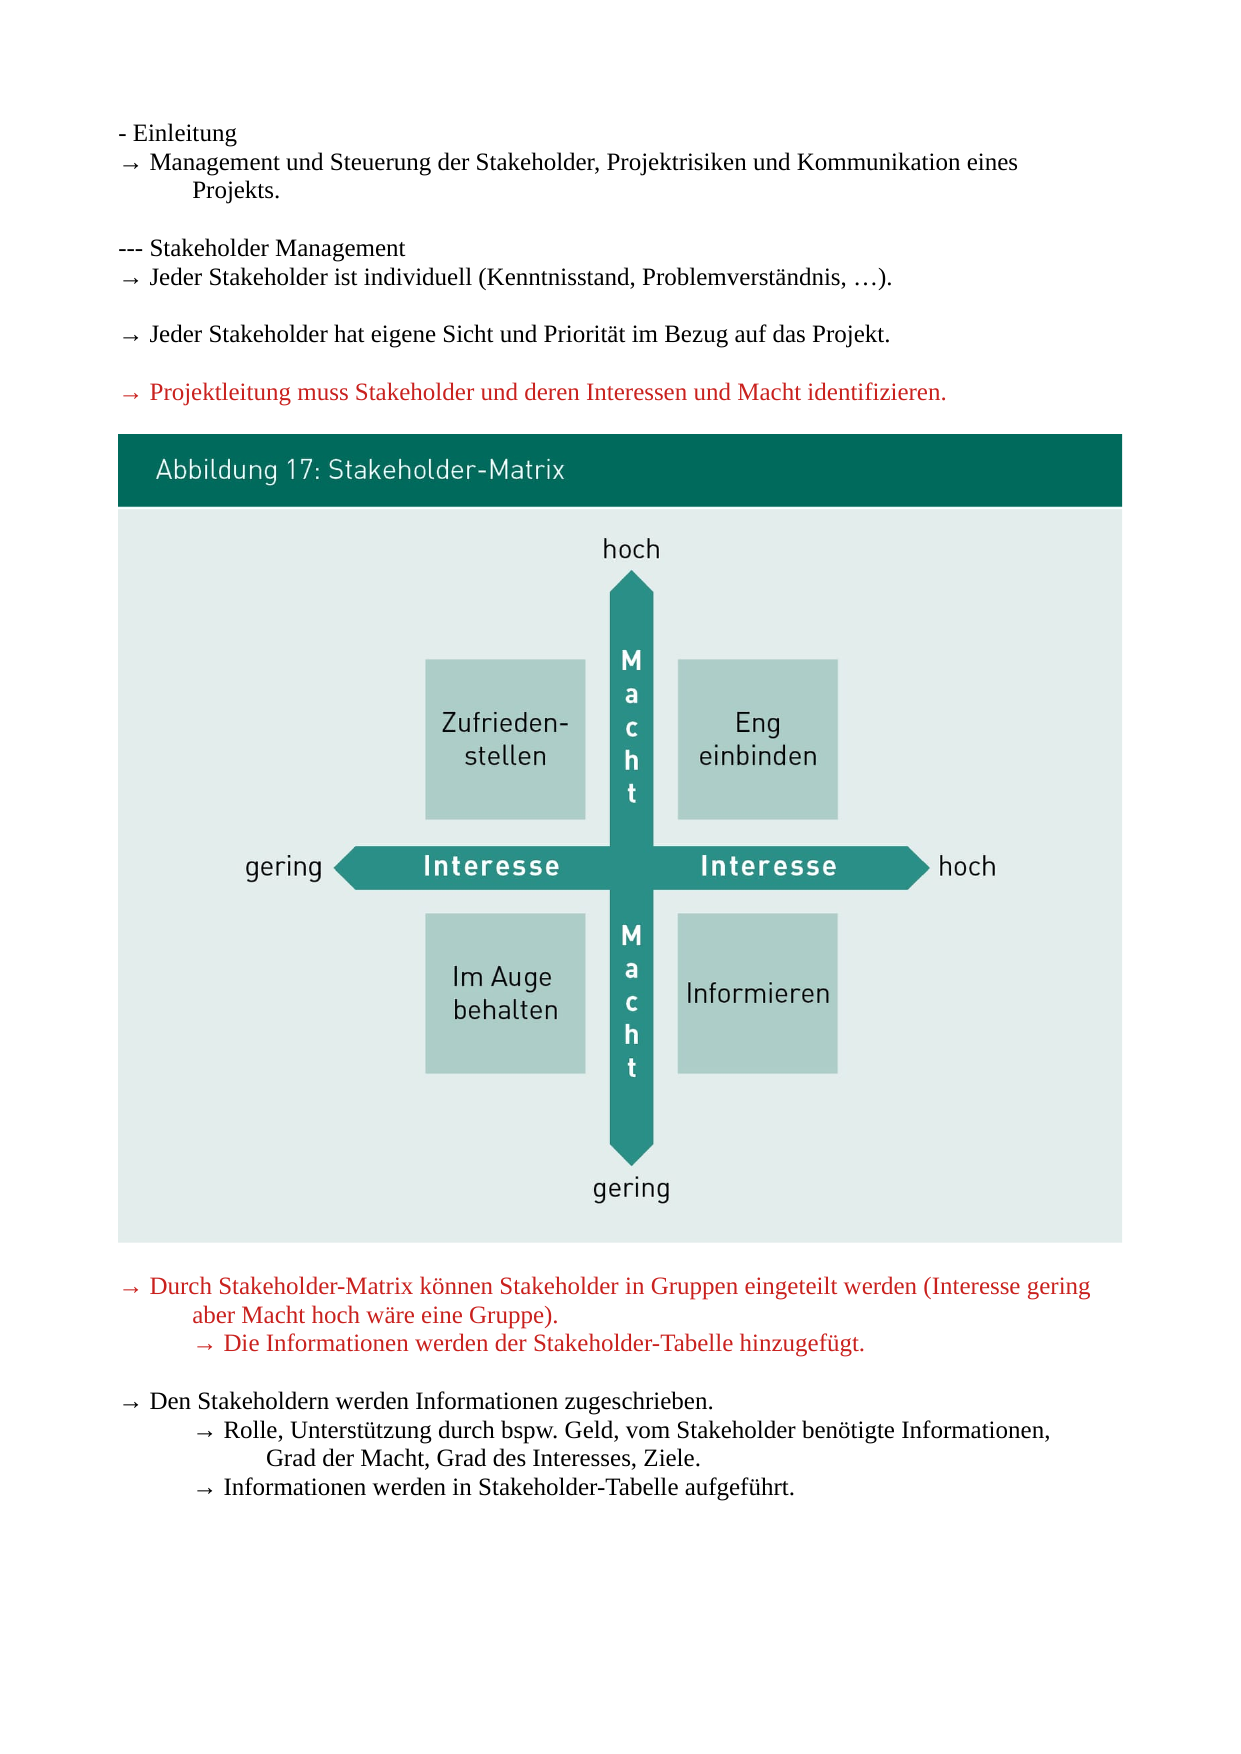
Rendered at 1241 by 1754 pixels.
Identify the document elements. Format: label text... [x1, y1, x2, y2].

text → Jeder Stakeholder ist individuell (Kenntnisstand, Problemverständnis, …). [118, 262, 1122, 291]
picture [118, 434, 1123, 1243]
text → Durch Stakeholder-Matrix können Stakeholder in Gruppen eingeteilt werden (Interesse gering aber Macht hoch wäre eine Gruppe). [118, 1271, 1122, 1328]
text --- Stakeholder Management [118, 233, 1122, 262]
text → Die Informationen werden der Stakeholder-Tabelle hinzugefügt. [118, 1328, 1122, 1357]
text → Management und Steuerung der Stakeholder, Projektrisiken und Kommunikation eines [118, 147, 1122, 176]
text → Jeder Stakeholder hat eigene Sicht und Priorität im Bezug auf das Projekt. [118, 319, 1122, 348]
text → Informationen werden in Stakeholder-Tabelle aufgeführt. [118, 1472, 1122, 1501]
text Grad der Macht, Grad des Interesses, Ziele. [118, 1443, 1122, 1472]
text → Den Stakeholdern werden Informationen zugeschrieben. [118, 1386, 1122, 1415]
text → Projektleitung muss Stakeholder und deren Interessen und Macht identifizieren. [118, 377, 1122, 406]
text Projekts. [118, 176, 1122, 204]
text - Einleitung [118, 118, 1122, 147]
text → Rolle, Unterstützung durch bspw. Geld, vom Stakeholder benötigte Informationen, [118, 1415, 1122, 1443]
